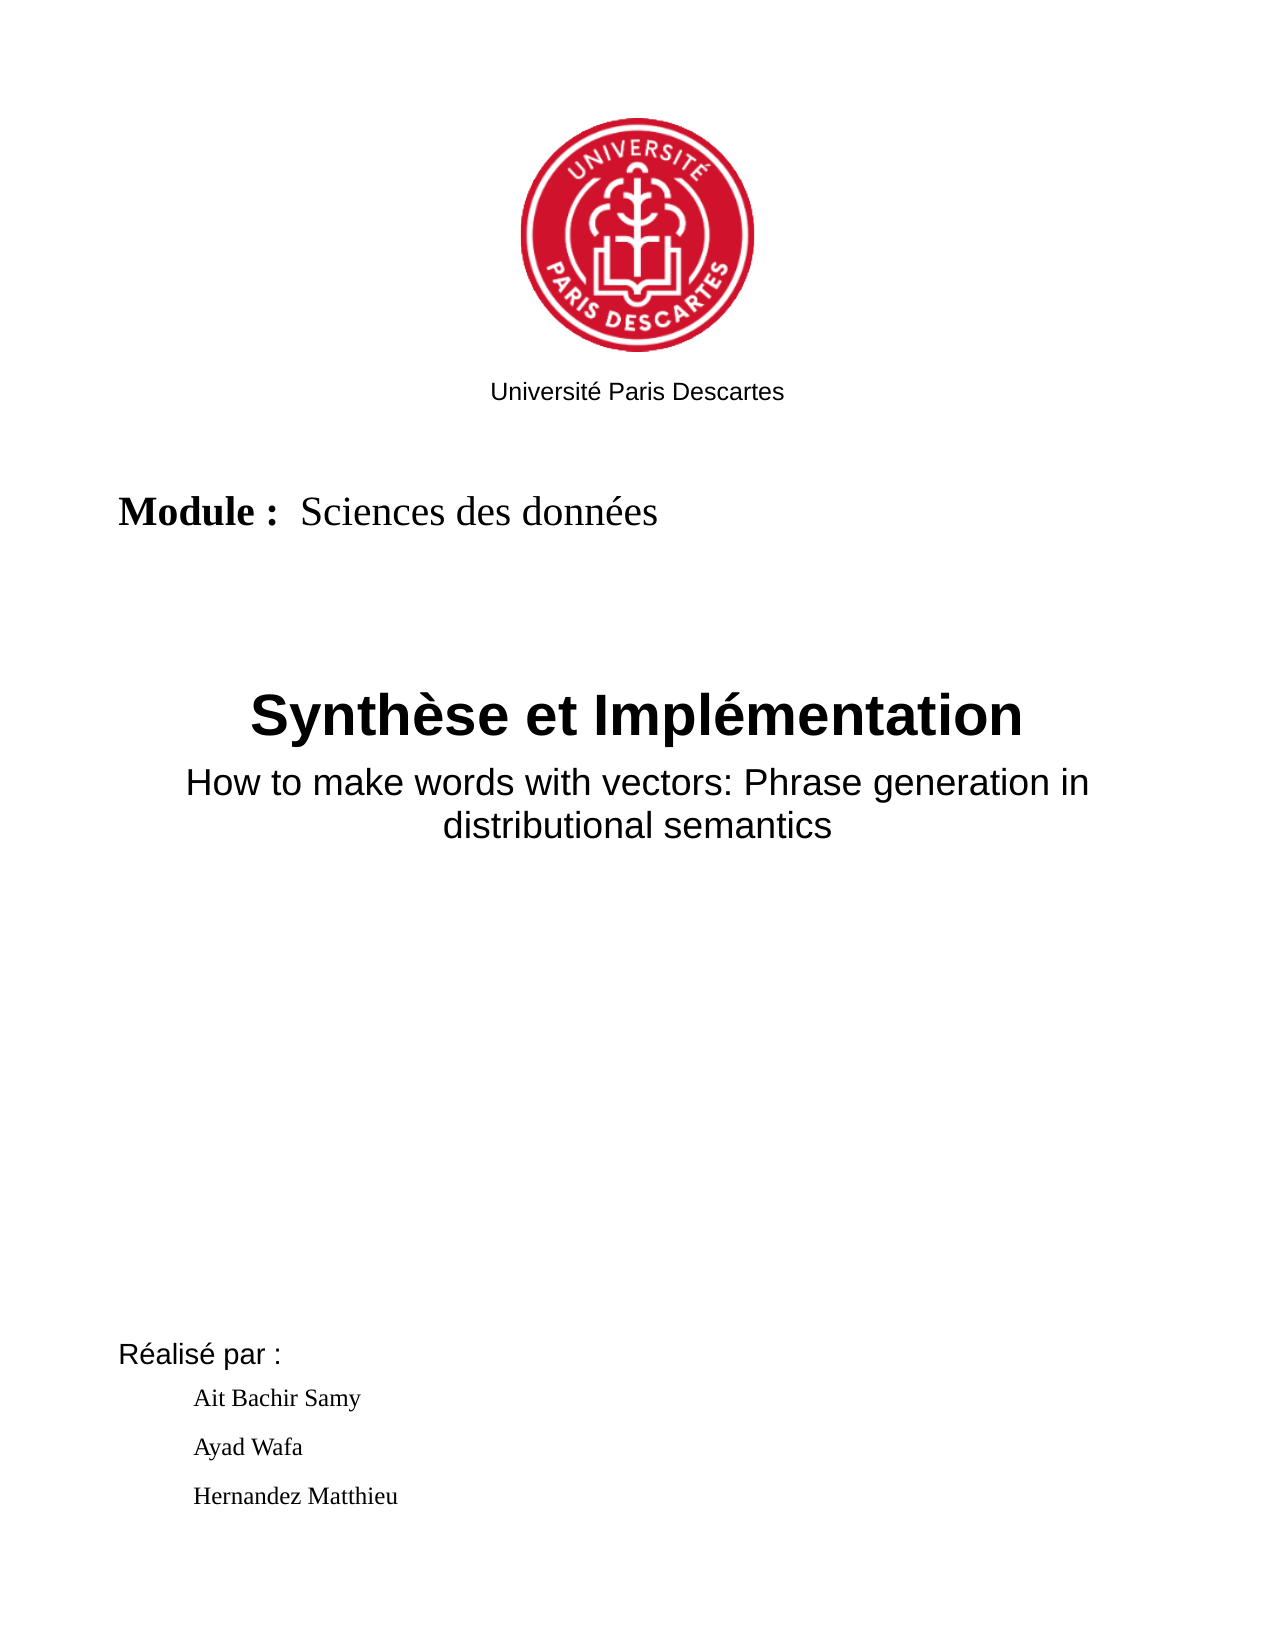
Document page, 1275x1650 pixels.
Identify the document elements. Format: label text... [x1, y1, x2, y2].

text Module : Sciences des données [118, 487, 1157, 535]
picture [520, 118, 755, 352]
subtitle How to make words with vectors: Phrase generation in distributional semantics [118, 760, 1157, 846]
subtitle Réalisé par : [118, 1337, 1157, 1370]
title Synthèse et Implémentation [118, 681, 1157, 748]
text Ait Bachir Samy [118, 1383, 1157, 1412]
text Hernandez Matthieu [118, 1481, 1157, 1510]
text Université Paris Descartes [118, 377, 1157, 406]
text Ayad Wafa [118, 1432, 1157, 1461]
